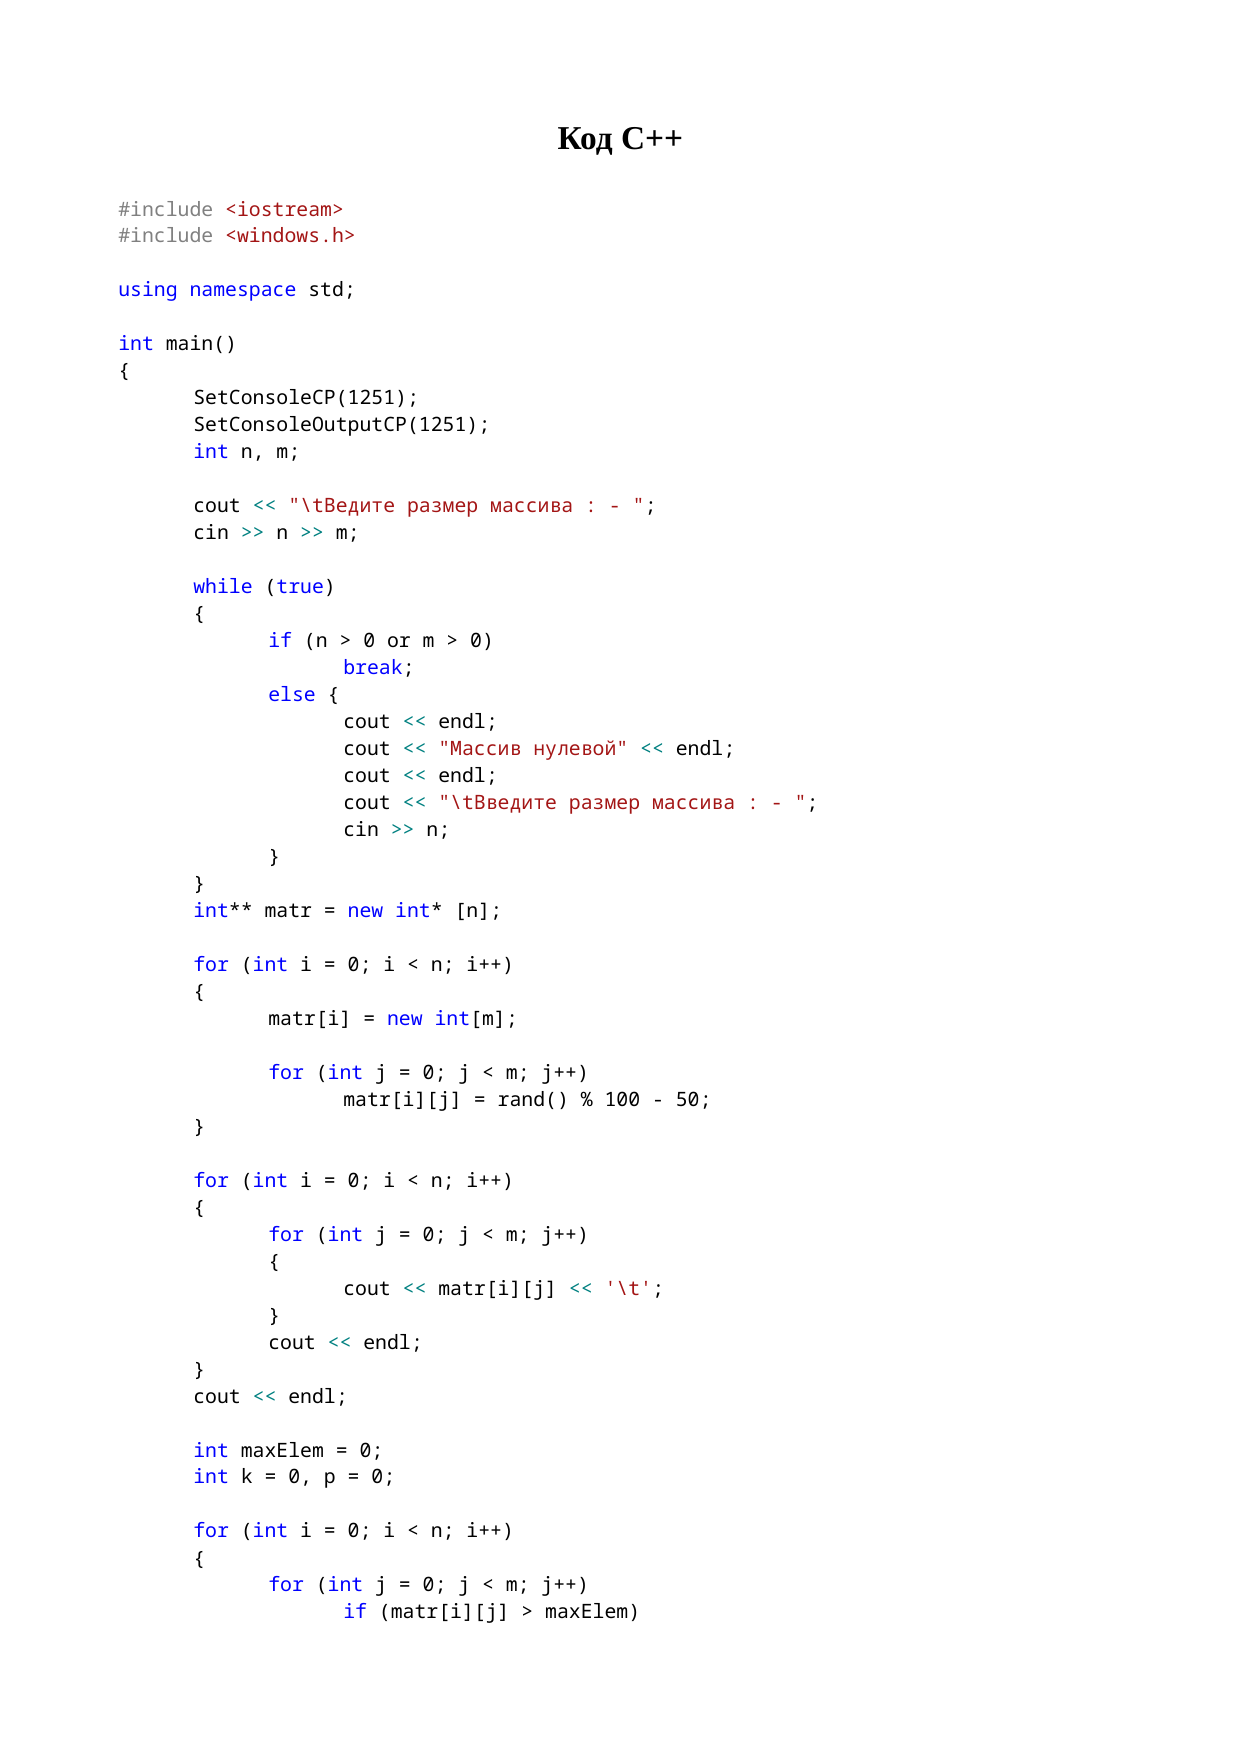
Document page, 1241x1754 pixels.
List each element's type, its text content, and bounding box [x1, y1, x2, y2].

text } [118, 1301, 1122, 1328]
text { [118, 1247, 1122, 1274]
text cout << "Массив нулевой" << endl; [118, 734, 1122, 761]
text matr[i][j] = rand() % 100 - 50; [118, 1085, 1122, 1112]
text SetConsoleOutputCP(1251); [118, 411, 1122, 438]
text Код C++ [118, 118, 1122, 156]
text for (int i = 0; i < n; i++) [118, 950, 1122, 977]
text { [118, 357, 1122, 384]
text for (int j = 0; j < m; j++) [118, 1571, 1122, 1598]
text cin >> n >> m; [118, 518, 1122, 546]
text } [118, 1112, 1122, 1139]
text int n, m; [118, 438, 1122, 464]
text SetConsoleCP(1251); [118, 384, 1122, 411]
text } [118, 842, 1122, 869]
text { [118, 1193, 1122, 1220]
text int** matr = new int* [n]; [118, 896, 1122, 923]
text #include <iostream> [118, 195, 1122, 222]
text { [118, 977, 1122, 1004]
text if (matr[i][j] > maxElem) [118, 1598, 1122, 1625]
text int maxElem = 0; [118, 1436, 1122, 1463]
text cin >> n; [118, 815, 1122, 842]
text } [118, 1355, 1122, 1382]
text int k = 0, p = 0; [118, 1463, 1122, 1490]
text cout << endl; [118, 707, 1122, 734]
text cout << endl; [118, 1328, 1122, 1355]
text } [118, 869, 1122, 896]
text matr[i] = new int[m]; [118, 1004, 1122, 1031]
text cout << matr[i][j] << '\t'; [118, 1274, 1122, 1301]
text for (int j = 0; j < m; j++) [118, 1058, 1122, 1085]
text for (int i = 0; i < n; i++) [118, 1166, 1122, 1193]
text #include <windows.h> [118, 222, 1122, 249]
text if (n > 0 or m > 0) [118, 626, 1122, 653]
text { [118, 599, 1122, 626]
text using namespace std; [118, 276, 1122, 303]
text while (true) [118, 572, 1122, 599]
text break; [118, 653, 1122, 680]
text cout << "\tВедите размер массива : - "; [118, 492, 1122, 518]
text for (int i = 0; i < n; i++) [118, 1517, 1122, 1544]
text else { [118, 680, 1122, 707]
text cout << endl; [118, 1382, 1122, 1409]
text int main() [118, 330, 1122, 357]
text { [118, 1544, 1122, 1571]
text cout << "\tВведите размер массива : - "; [118, 788, 1122, 815]
text cout << endl; [118, 761, 1122, 788]
text for (int j = 0; j < m; j++) [118, 1220, 1122, 1247]
